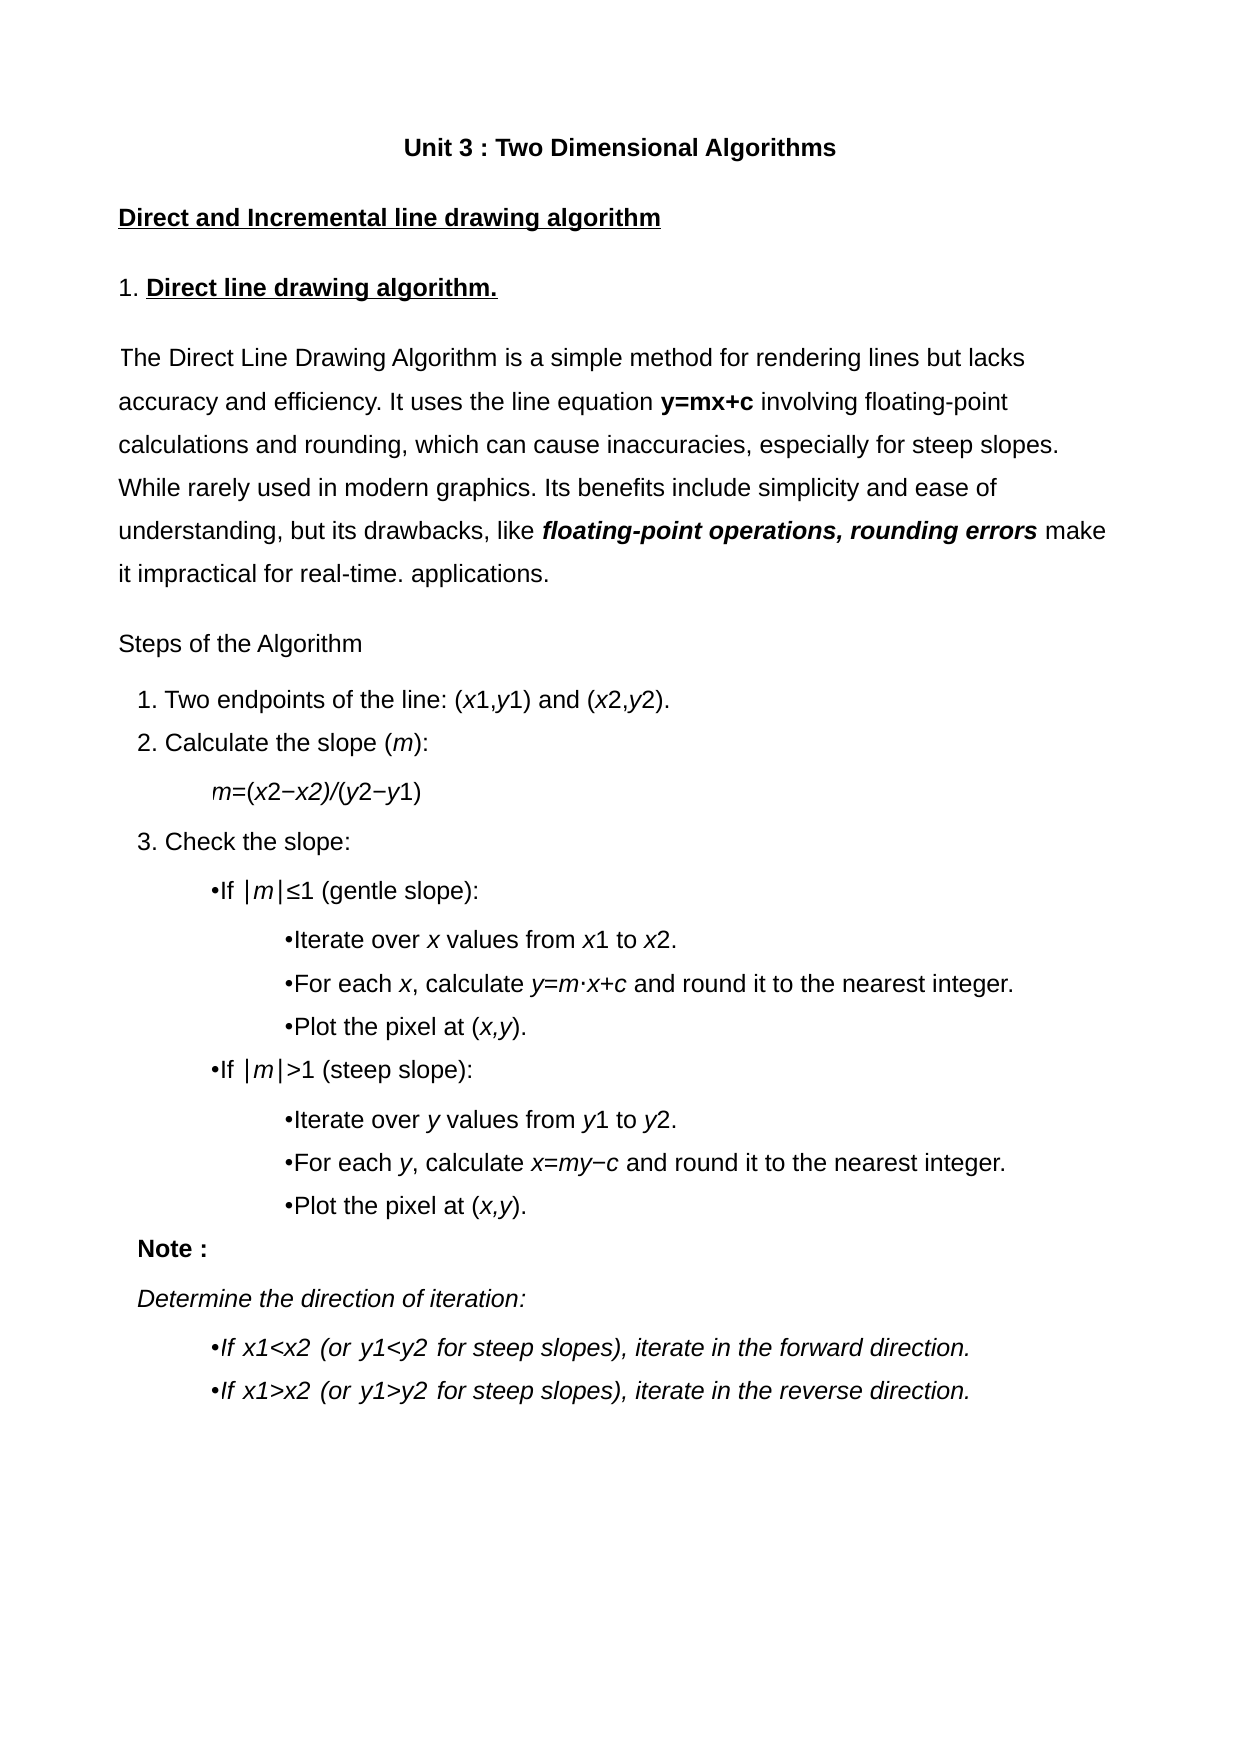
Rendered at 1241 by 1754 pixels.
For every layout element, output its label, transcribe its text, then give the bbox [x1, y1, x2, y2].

subtitle The Direct Line Drawing Algorithm is a simple method for rendering lines but lacks accuracy and efficiency. It uses the line equation y=mx+c involving floating-point calculations and rounding, which can cause inaccuracies, especially for steep slopes. While rarely used in modern graphics. Its benefits include simplicity and ease of understanding, but its drawbacks, like floating-point operations, rounding errors make it impractical for real-time. applications. [118, 343, 1122, 588]
subtitle Direct and Incremental line drawing algorithm [118, 203, 1122, 232]
list For each y, calculate x=my−c and round it to the nearest integer. [118, 1148, 1122, 1177]
list Note : [118, 1234, 1122, 1263]
list Determine the direction of iteration: [118, 1284, 1122, 1312]
list If x1​<x2​ (or y1​<y2​ for steep slopes), iterate in the forward direction. [118, 1333, 1122, 1362]
list 3. Check the slope: [118, 827, 1122, 855]
list 1. Two endpoints of the line: (x1​,y1​) and (x2​,y2​). [118, 685, 1122, 713]
list Iterate over y values from y1 to y2. [118, 1105, 1122, 1133]
list Iterate over x values from x1​ to x2​. [118, 926, 1122, 954]
list 2. Calculate the slope (m): [118, 728, 1122, 757]
subtitle 1. Direct line drawing algorithm. [118, 273, 1122, 302]
list If x1​>x2​ (or y1​>y2​ for steep slopes), iterate in the reverse direction. [118, 1376, 1122, 1405]
list For each x, calculate y=m⋅x+c and round it to the nearest integer. [118, 969, 1122, 998]
list If ∣m∣≤1 (gentle slope): [118, 876, 1122, 905]
list Plot the pixel at (x,y). [118, 1012, 1122, 1041]
list m=(x2−x2)/(y2−y1) [118, 777, 1122, 806]
subtitle Unit 3 : Two Dimensional Algorithms [118, 133, 1122, 161]
list Plot the pixel at (x,y). [118, 1191, 1122, 1220]
list If ∣m∣>1 (steep slope): [118, 1055, 1122, 1084]
subtitle Steps of the Algorithm [118, 629, 1122, 658]
